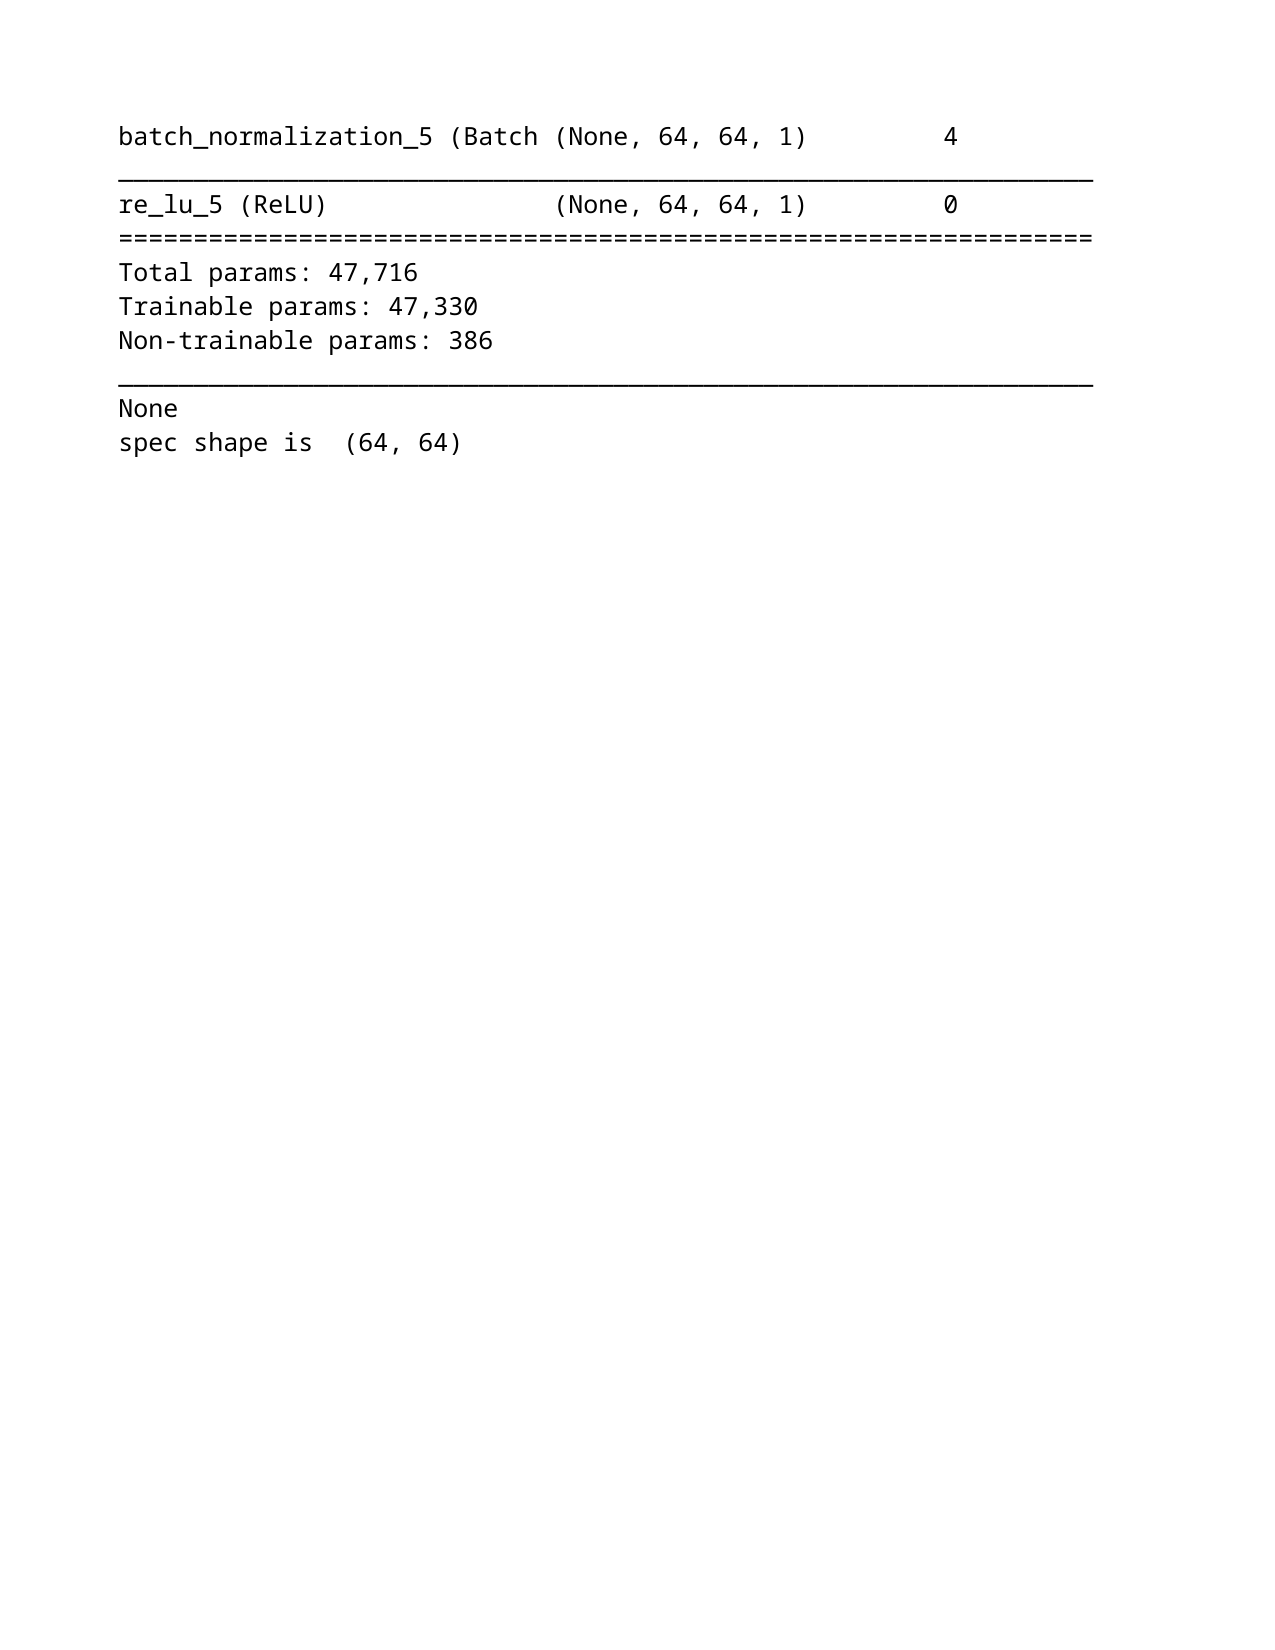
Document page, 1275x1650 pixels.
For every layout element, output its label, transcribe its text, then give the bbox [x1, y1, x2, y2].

text Trainable params: 47,330 [118, 288, 1157, 322]
text spec shape is (64, 64) [118, 425, 1157, 459]
text None [118, 391, 1157, 425]
text _________________________________________________________________ [118, 152, 1157, 186]
text Total params: 47,716 [118, 254, 1157, 288]
text _________________________________________________________________ [118, 357, 1157, 391]
text Non-trainable params: 386 [118, 322, 1157, 357]
text re_lu_5 (ReLU) (None, 64, 64, 1) 0 [118, 186, 1157, 220]
text ================================================================= [118, 220, 1157, 254]
text batch_normalization_5 (Batch (None, 64, 64, 1) 4 [118, 118, 1157, 152]
